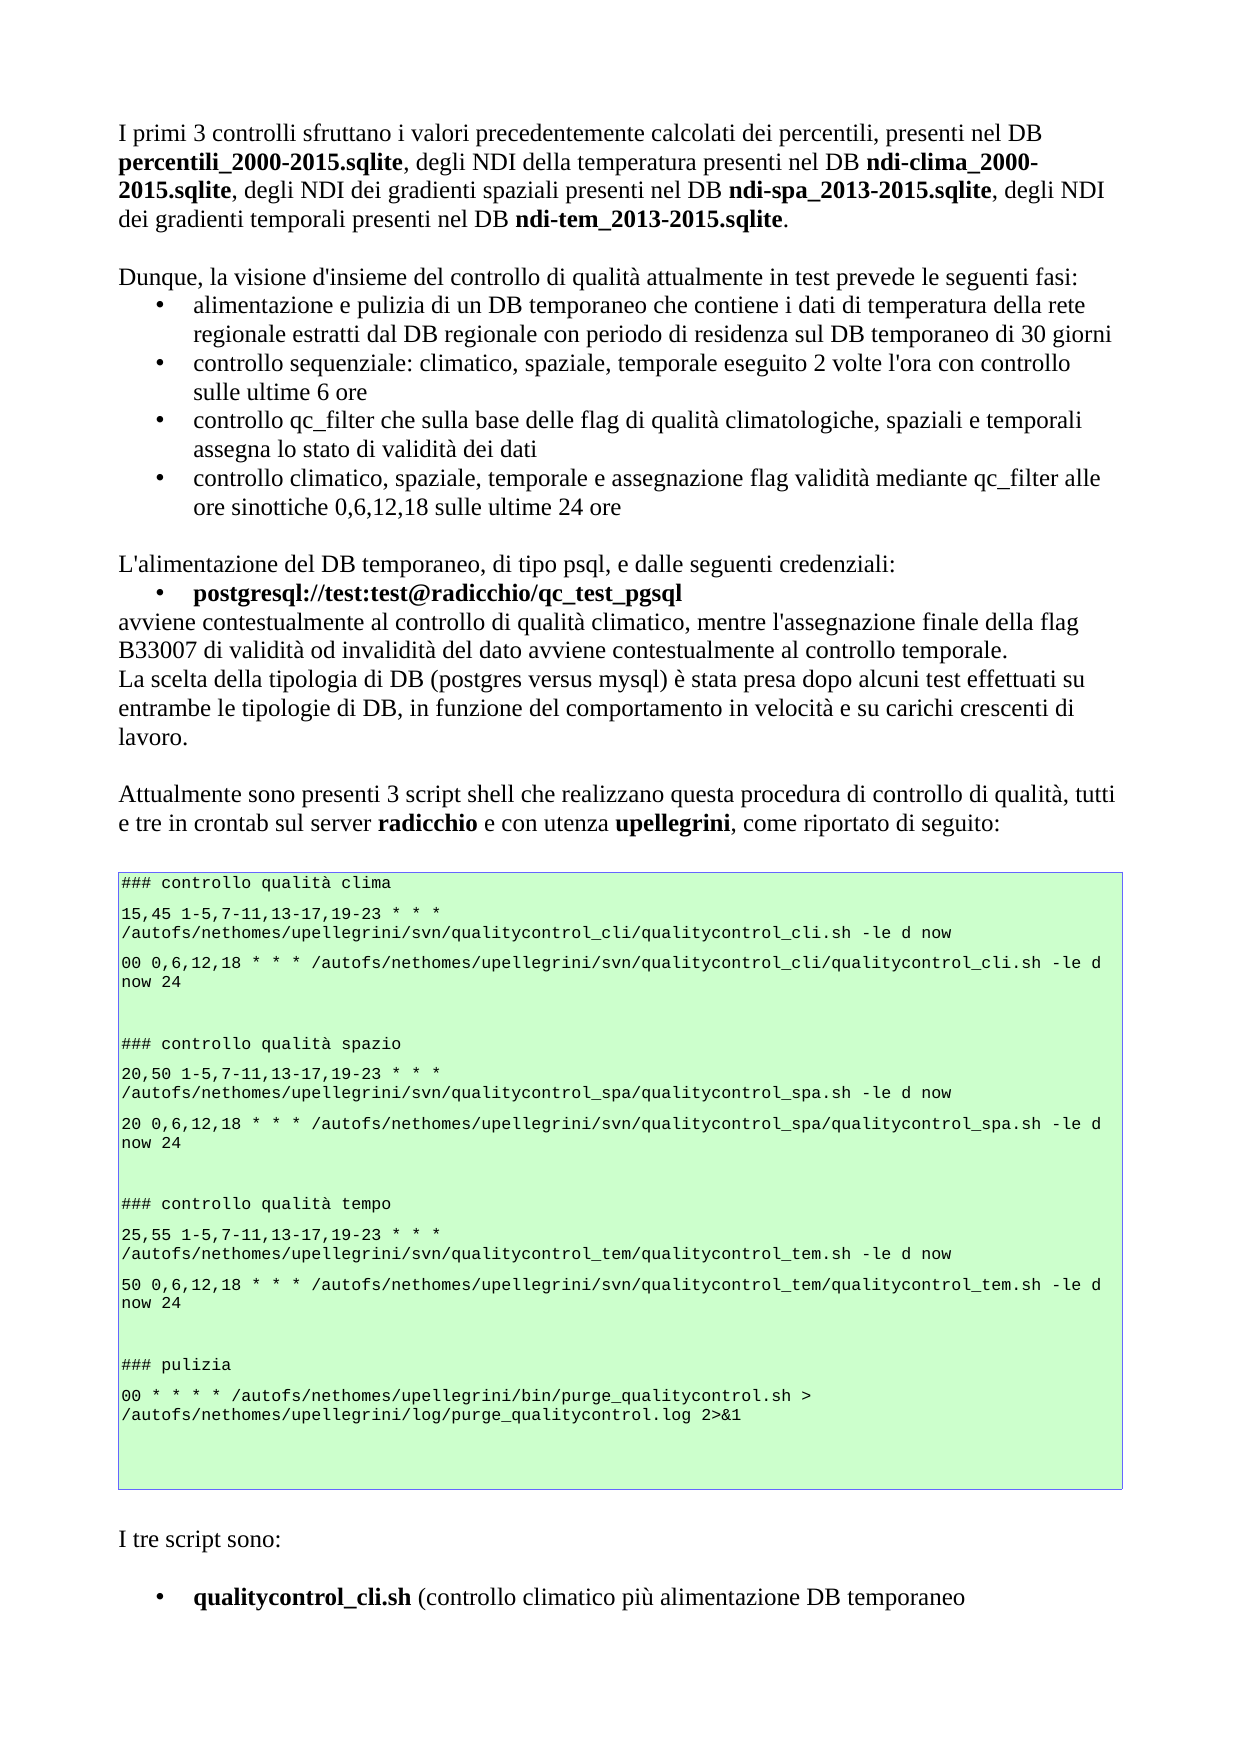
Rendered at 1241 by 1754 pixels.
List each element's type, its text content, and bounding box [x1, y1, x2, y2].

text ### controllo qualità tempo [119, 1193, 1122, 1215]
text I tre script sono: [118, 1524, 1122, 1553]
text 15,45 1-5,7-11,13-17,19-23 * * * /autofs/nethomes/upellegrini/svn/qualitycontrol_cli/qualitycontrol_cli.sh -le d now [119, 902, 1122, 943]
text Dunque, la visione d'insieme del controllo di qualità attualmente in test prevede le seguenti fasi: [118, 262, 1122, 291]
list postgresql://test:test@radicchio/qc_test_pgsql [156, 578, 1122, 607]
text Attualmente sono presenti 3 script shell che realizzano questa procedura di controllo di qualità, tutti e tre in crontab sul server radicchio e con utenza upellegrini, come riportato di seguito: [118, 779, 1122, 837]
list alimentazione e pulizia di un DB temporaneo che contiene i dati di temperatura della rete regionale estratti dal DB regionale con periodo di residenza sul DB temporaneo di 30 giorni [156, 291, 1122, 348]
text 00 0,6,12,18 * * * /autofs/nethomes/upellegrini/svn/qualitycontrol_cli/qualitycontrol_cli.sh -le d now 24 [119, 952, 1122, 993]
text I primi 3 controlli sfruttano i valori precedentemente calcolati dei percentili, presenti nel DB percentili_2000-2015.sqlite, degli NDI della temperatura presenti nel DB ndi-clima_2000-2015.sqlite, degli NDI dei gradienti spaziali presenti nel DB ndi-spa_2013-2015.sqlite, degli NDI dei gradienti temporali presenti nel DB ndi-tem_2013-2015.sqlite. [118, 118, 1122, 233]
text L'alimentazione del DB temporaneo, di tipo psql, e dalle seguenti credenziali: [118, 549, 1122, 578]
text ### controllo qualità clima [119, 873, 1122, 893]
list controllo qc_filter che sulla base delle flag di qualità climatologiche, spaziali e temporali assegna lo stato di validità dei dati [156, 406, 1122, 463]
list controllo climatico, spaziale, temporale e assegnazione flag validità mediante qc_filter alle ore sinottiche 0,6,12,18 sulle ultime 24 ore [156, 463, 1122, 521]
text 20,50 1-5,7-11,13-17,19-23 * * * /autofs/nethomes/upellegrini/svn/qualitycontrol_spa/qualitycontrol_spa.sh -le d now [119, 1063, 1122, 1104]
text ### pulizia [119, 1353, 1122, 1375]
text 25,55 1-5,7-11,13-17,19-23 * * * /autofs/nethomes/upellegrini/svn/qualitycontrol_tem/qualitycontrol_tem.sh -le d now [119, 1223, 1122, 1264]
list qualitycontrol_cli.sh (controllo climatico più alimentazione DB temporaneo [156, 1582, 1122, 1610]
list controllo sequenziale: climatico, spaziale, temporale eseguito 2 volte l'ora con controllo sulle ultime 6 ore [156, 348, 1122, 406]
text 20 0,6,12,18 * * * /autofs/nethomes/upellegrini/svn/qualitycontrol_spa/qualitycontrol_spa.sh -le d now 24 [119, 1112, 1122, 1153]
text ### controllo qualità spazio [119, 1032, 1122, 1054]
text avviene contestualmente al controllo di qualità climatico, mentre l'assegnazione finale della flag B33007 di validità od invalidità del dato avviene contestualmente al controllo temporale. [118, 607, 1122, 664]
text La scelta della tipologia di DB (postgres versus mysql) è stata presa dopo alcuni test effettuati su entrambe le tipologie di DB, in funzione del comportamento in velocità e su carichi crescenti di lavoro. [118, 664, 1122, 751]
text 00 * * * * /autofs/nethomes/upellegrini/bin/purge_qualitycontrol.sh > /autofs/nethomes/upellegrini/log/purge_qualitycontrol.log 2>&1 [119, 1384, 1122, 1425]
text 50 0,6,12,18 * * * /autofs/nethomes/upellegrini/svn/qualitycontrol_tem/qualitycontrol_tem.sh -le d now 24 [119, 1273, 1122, 1314]
